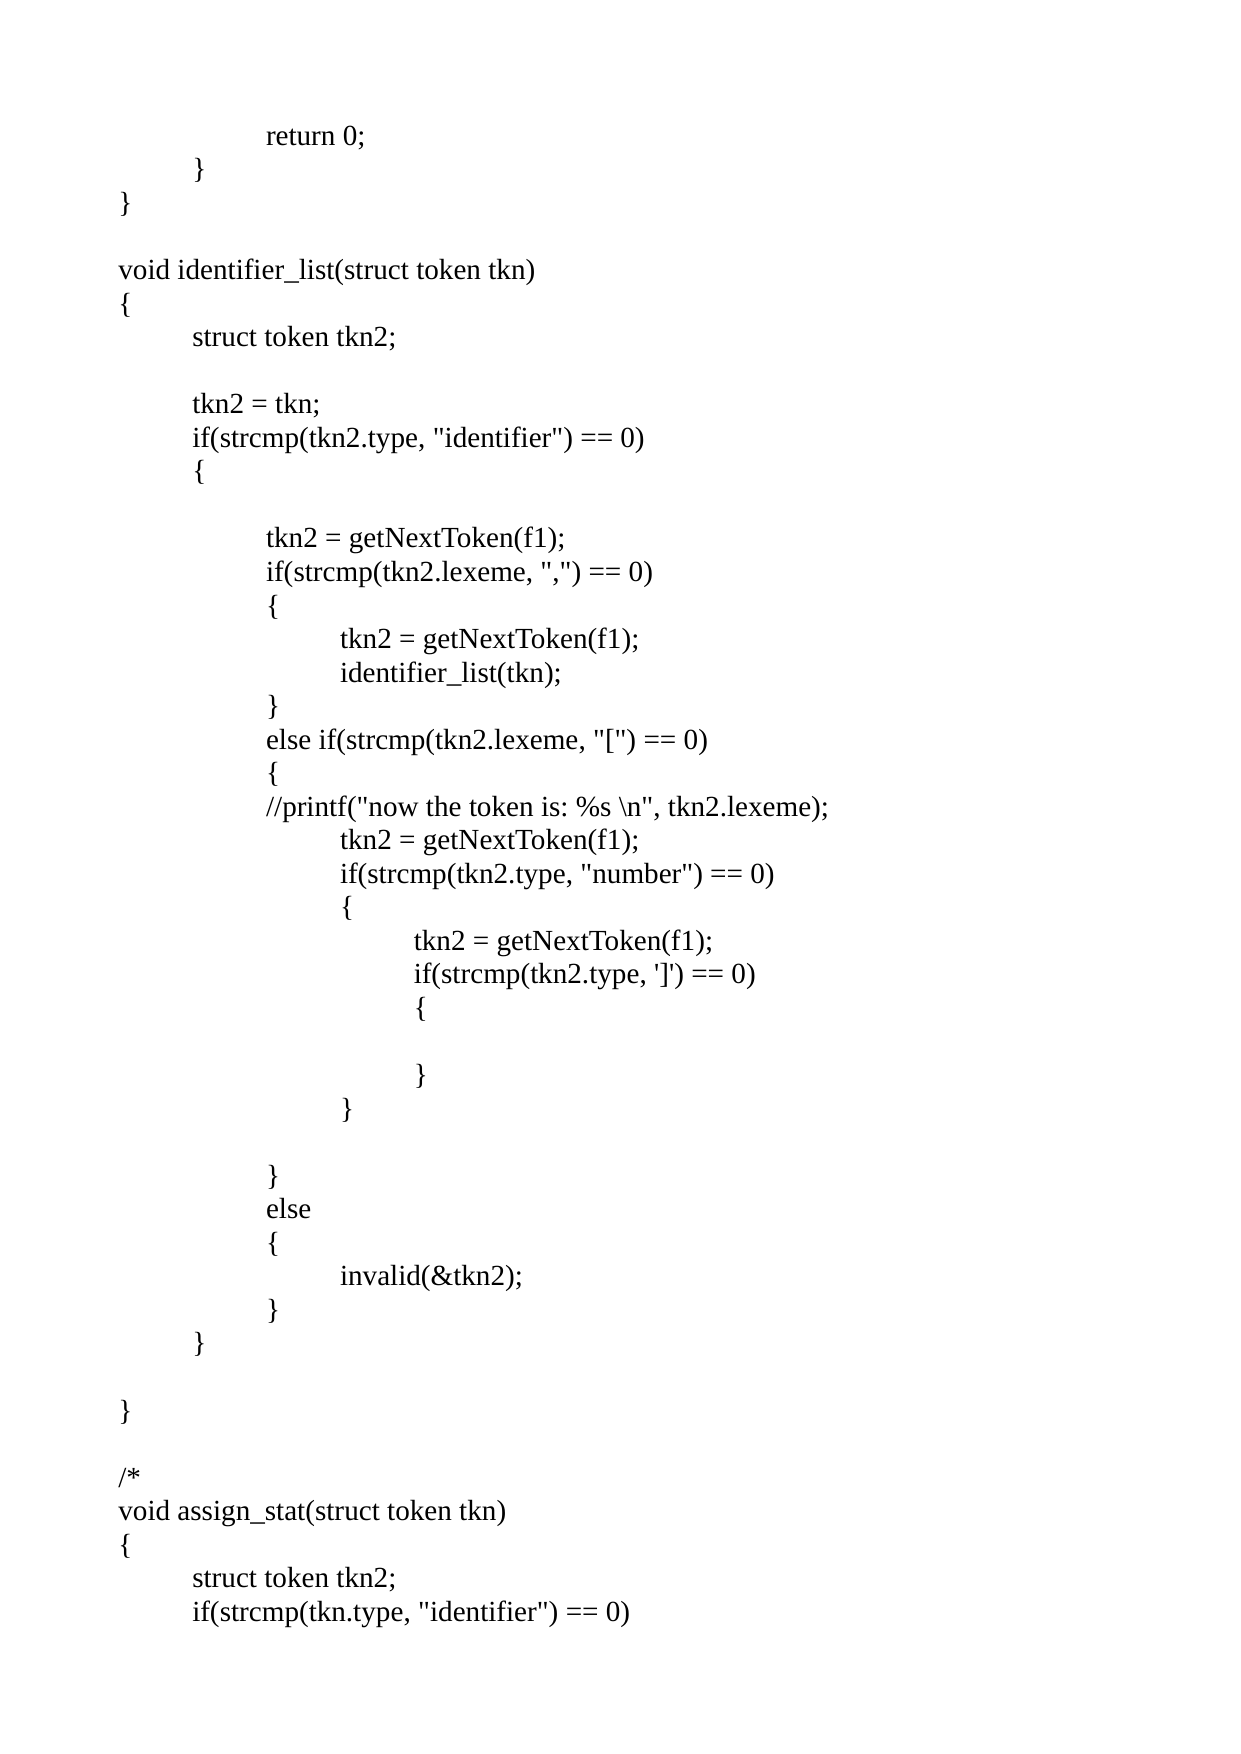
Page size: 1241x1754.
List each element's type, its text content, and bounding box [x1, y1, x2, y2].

text struct token tkn2; [118, 1560, 1122, 1594]
text } [118, 1057, 1122, 1091]
text { [118, 990, 1122, 1024]
text } [118, 1326, 1122, 1359]
text else [118, 1191, 1122, 1225]
text if(strcmp(tkn2.type, "number") == 0) [118, 856, 1122, 889]
text tkn2 = getNextToken(f1); [118, 521, 1122, 554]
text //printf("now the token is: %s \n", tkn2.lexeme); [118, 789, 1122, 822]
text invalid(&tkn2); [118, 1258, 1122, 1292]
text } [118, 1292, 1122, 1326]
text /* [118, 1460, 1122, 1493]
text } [118, 152, 1122, 185]
text } [118, 1091, 1122, 1124]
text { [118, 453, 1122, 487]
text tkn2 = tkn; [118, 386, 1122, 420]
text struct token tkn2; [118, 319, 1122, 353]
text { [118, 588, 1122, 621]
text tkn2 = getNextToken(f1); [118, 822, 1122, 856]
text tkn2 = getNextToken(f1); [118, 621, 1122, 655]
text return 0; [118, 118, 1122, 152]
text } [118, 185, 1122, 219]
text if(strcmp(tkn2.lexeme, ",") == 0) [118, 554, 1122, 588]
text { [118, 1527, 1122, 1560]
text else if(strcmp(tkn2.lexeme, "[") == 0) [118, 722, 1122, 755]
text } [118, 688, 1122, 722]
text if(strcmp(tkn.type, "identifier") == 0) [118, 1594, 1122, 1627]
text { [118, 1225, 1122, 1258]
text } [118, 1158, 1122, 1191]
text { [118, 889, 1122, 923]
text if(strcmp(tkn2.type, "identifier") == 0) [118, 420, 1122, 453]
text } [118, 1393, 1122, 1426]
text void identifier_list(struct token tkn) [118, 252, 1122, 286]
text if(strcmp(tkn2.type, ']') == 0) [118, 957, 1122, 990]
text identifier_list(tkn); [118, 655, 1122, 688]
text void assign_stat(struct token tkn) [118, 1493, 1122, 1527]
text tkn2 = getNextToken(f1); [118, 923, 1122, 957]
text { [118, 755, 1122, 789]
text { [118, 286, 1122, 319]
